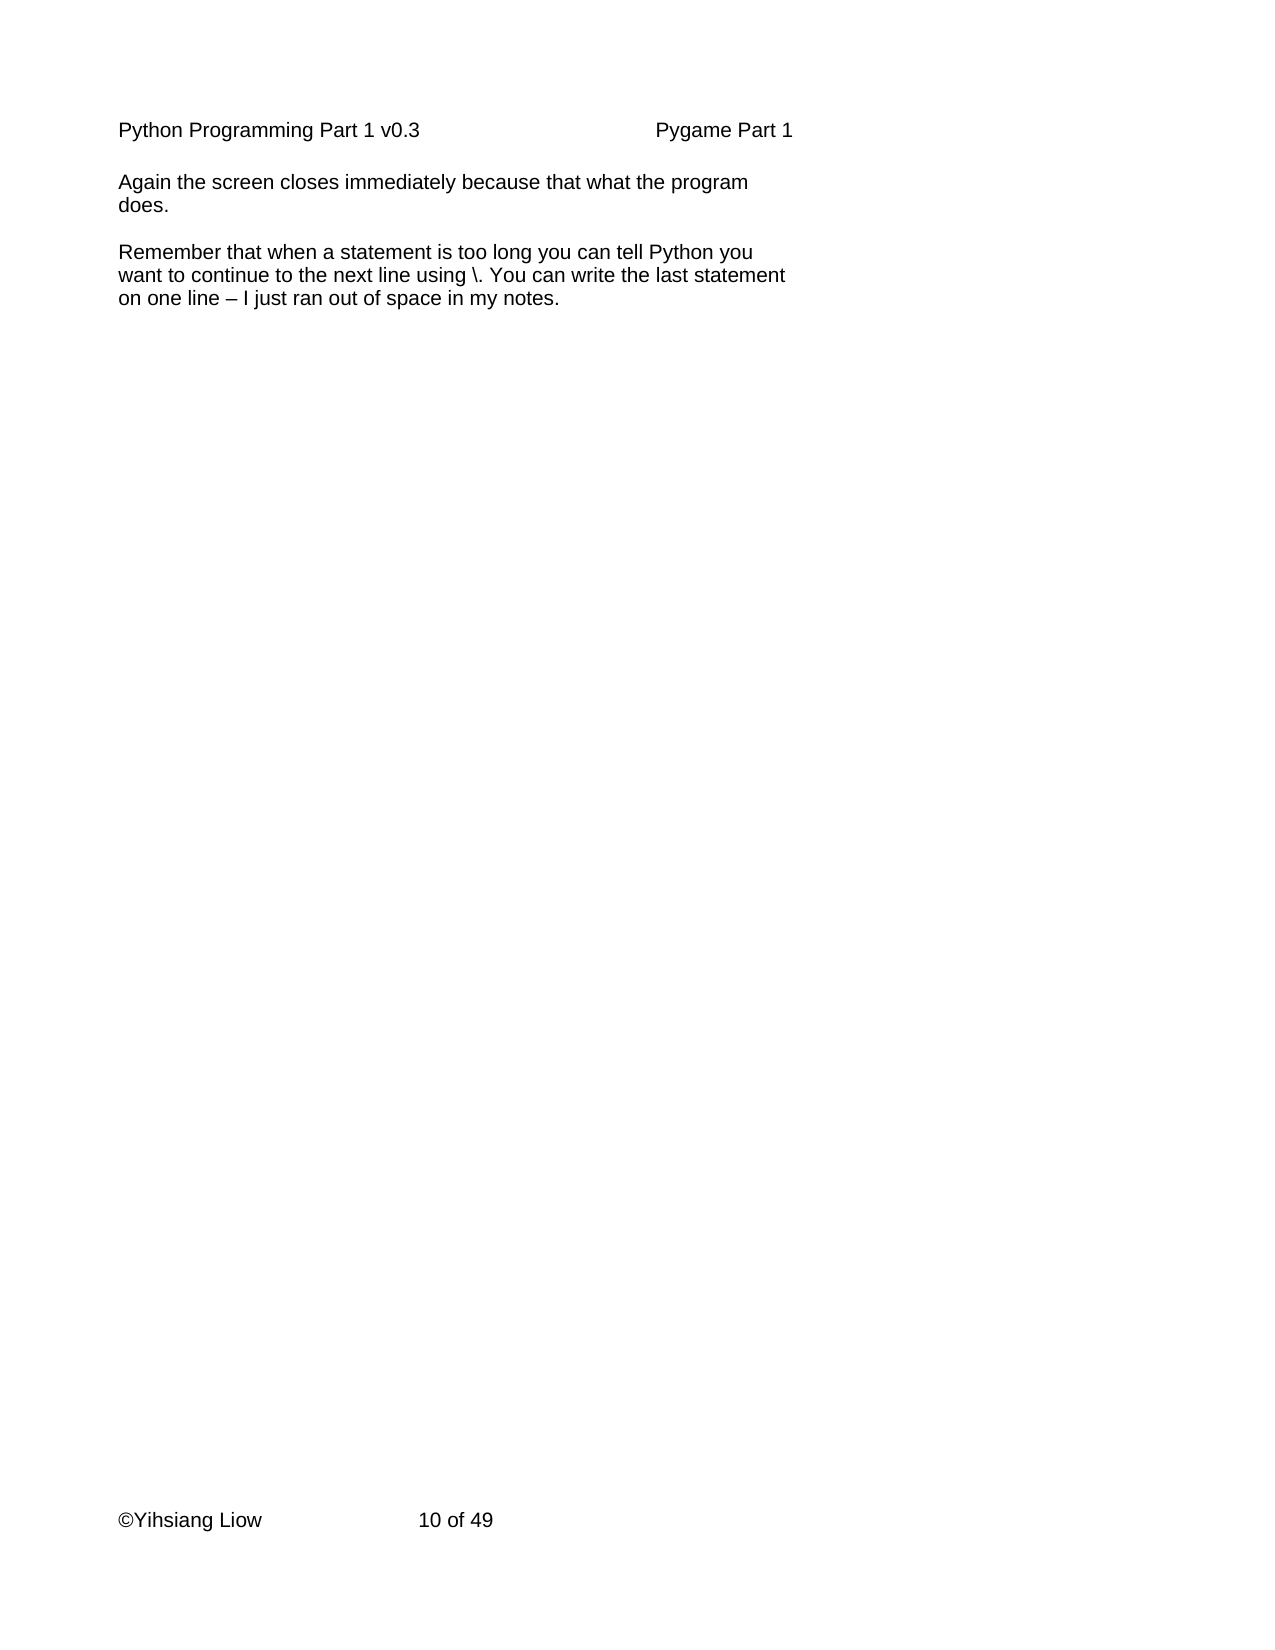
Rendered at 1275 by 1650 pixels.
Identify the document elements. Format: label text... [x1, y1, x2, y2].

text Again the screen closes immediately because that what the program does. [118, 171, 793, 217]
text Remember that when a statement is too long you can tell Python you want to continue to the next line using \. You can write the last statement on one line – I just ran out of space in my notes. [118, 241, 793, 310]
